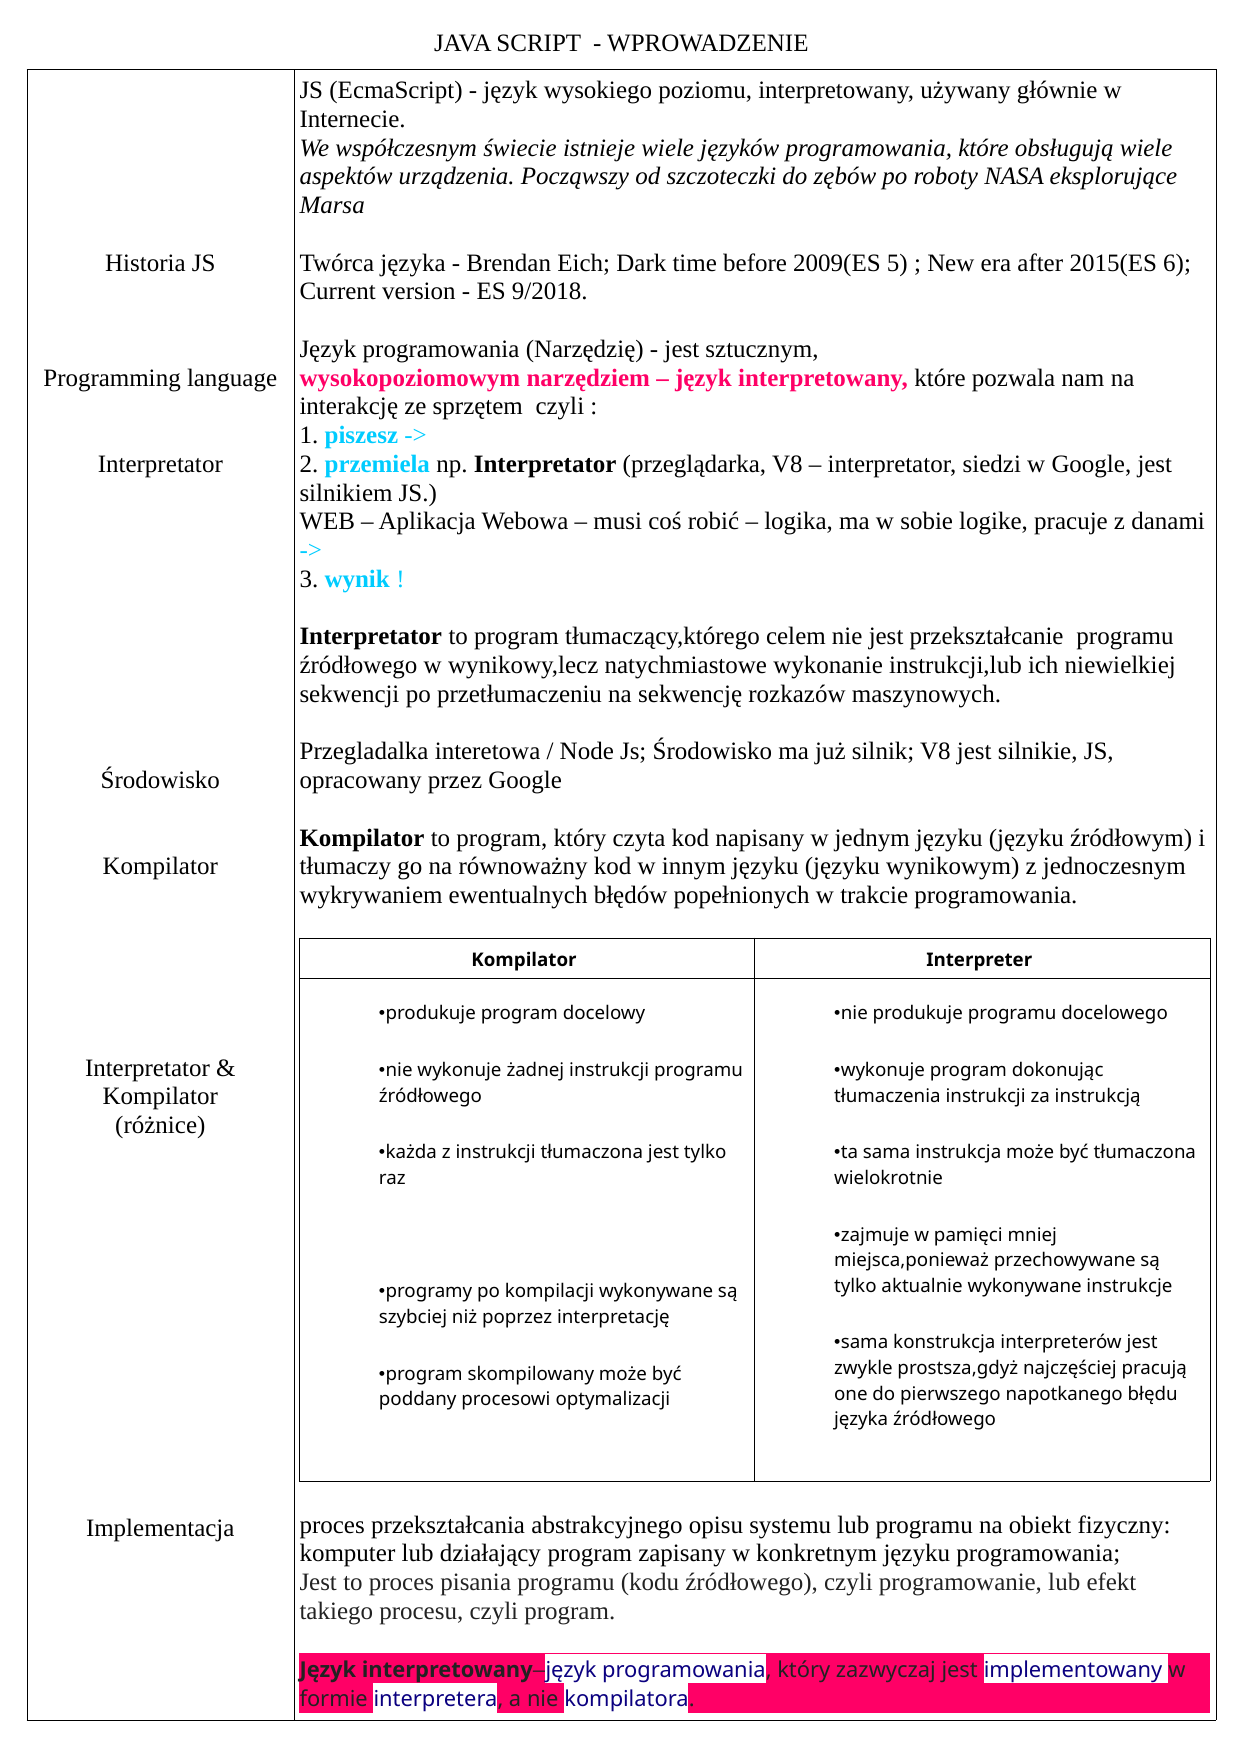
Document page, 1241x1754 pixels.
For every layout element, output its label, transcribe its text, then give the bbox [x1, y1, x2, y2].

table_header Interpreter [755, 939, 1210, 978]
table_header produkuje program docelowy nie wykonuje żadnej instrukcji programu źródłowego każda z instrukcji tłumaczona jest tylko raz programy po kompilacji wykonywane są szybciej niż poprzez interpretację program skompilowany może być poddany procesowi optymalizacji [300, 979, 754, 1481]
table_header Kompilator [300, 939, 754, 978]
table_header JS (EcmaScript) - język wysokiego poziomu, interpretowany, używany głównie w Internecie. We współczesnym świecie istnieje wiele języków programowania, które obsługują wiele aspektów urządzenia. Począwszy od szczoteczki do zębów po roboty NASA eksplorujące Marsa Twórca języka - Brendan Eich; Dark time before 2009(ES 5) ; New era after 2015(ES 6); Current version - ES 9/2018. Język programowania (Narzędzię) - jest sztucznym, wysokopoziomowym narzędziem – język interpretowany, które pozwala nam na interakcję ze sprzętem czyli : 1. piszesz -> 2. przemiela np. Interpretator (przeglądarka, V8 – interpretator, siedzi w Google, jest silnikiem JS.) WEB – Aplikacja Webowa – musi coś robić – logika, ma w sobie logike, pracuje z danami -> 3. wynik ! Interpretator to program tłumaczący,którego celem nie jest przekształcanie programu źródłowego w wynikowy,lecz natychmiastowe wykonanie instrukcji,lub ich niewielkiej sekwencji po przetłumaczeniu na sekwencję rozkazów maszynowych. Przegladalka interetowa / Node Js; Środowisko ma już silnik; V8 jest silnikie, JS, opracowany przez Google Kompilator to program, który czyta kod napisany w jednym języku (języku źródłowym) i tłumaczy go na równoważny kod w innym języku (języku wynikowym) z jednoczesnym wykrywaniem ewentualnych błędów popełnionych w trakcie programowania. proces przekształcania abstrakcyjnego opisu systemu lub programu na obiekt fizyczny: komputer lub działający program zapisany w konkretnym języku programowania; Jest to proces pisania programu (kodu źródłowego), czyli programowanie, lub efekt takiego procesu, czyli program. Język interpretowany–język programowania, który zazwyczaj jest implementowany w formie interpretera, a nie kompilatora. [295, 70, 1216, 1720]
picture [413, 435, 423, 441]
text JAVA SCRIPT - WPROWADZENIE [27, 28, 1216, 57]
table_header Historia JS Programming language Interpretator Środowisko Kompilator Interpretator & Kompilator (różnice) Implementacja [28, 70, 294, 1720]
table_header nie produkuje programu docelowego wykonuje program dokonując tłumaczenia instrukcji za instrukcją ta sama instrukcja może być tłumaczona wielokrotnie zajmuje w pamięci mniej miejsca,ponieważ przechowywane są tylko aktualnie wykonywane instrukcje sama konstrukcja interpreterów jest zwykle prostsza,gdyż najczęściej pracują one do pierwszego napotkanego błędu języka źródłowego [755, 979, 1210, 1481]
